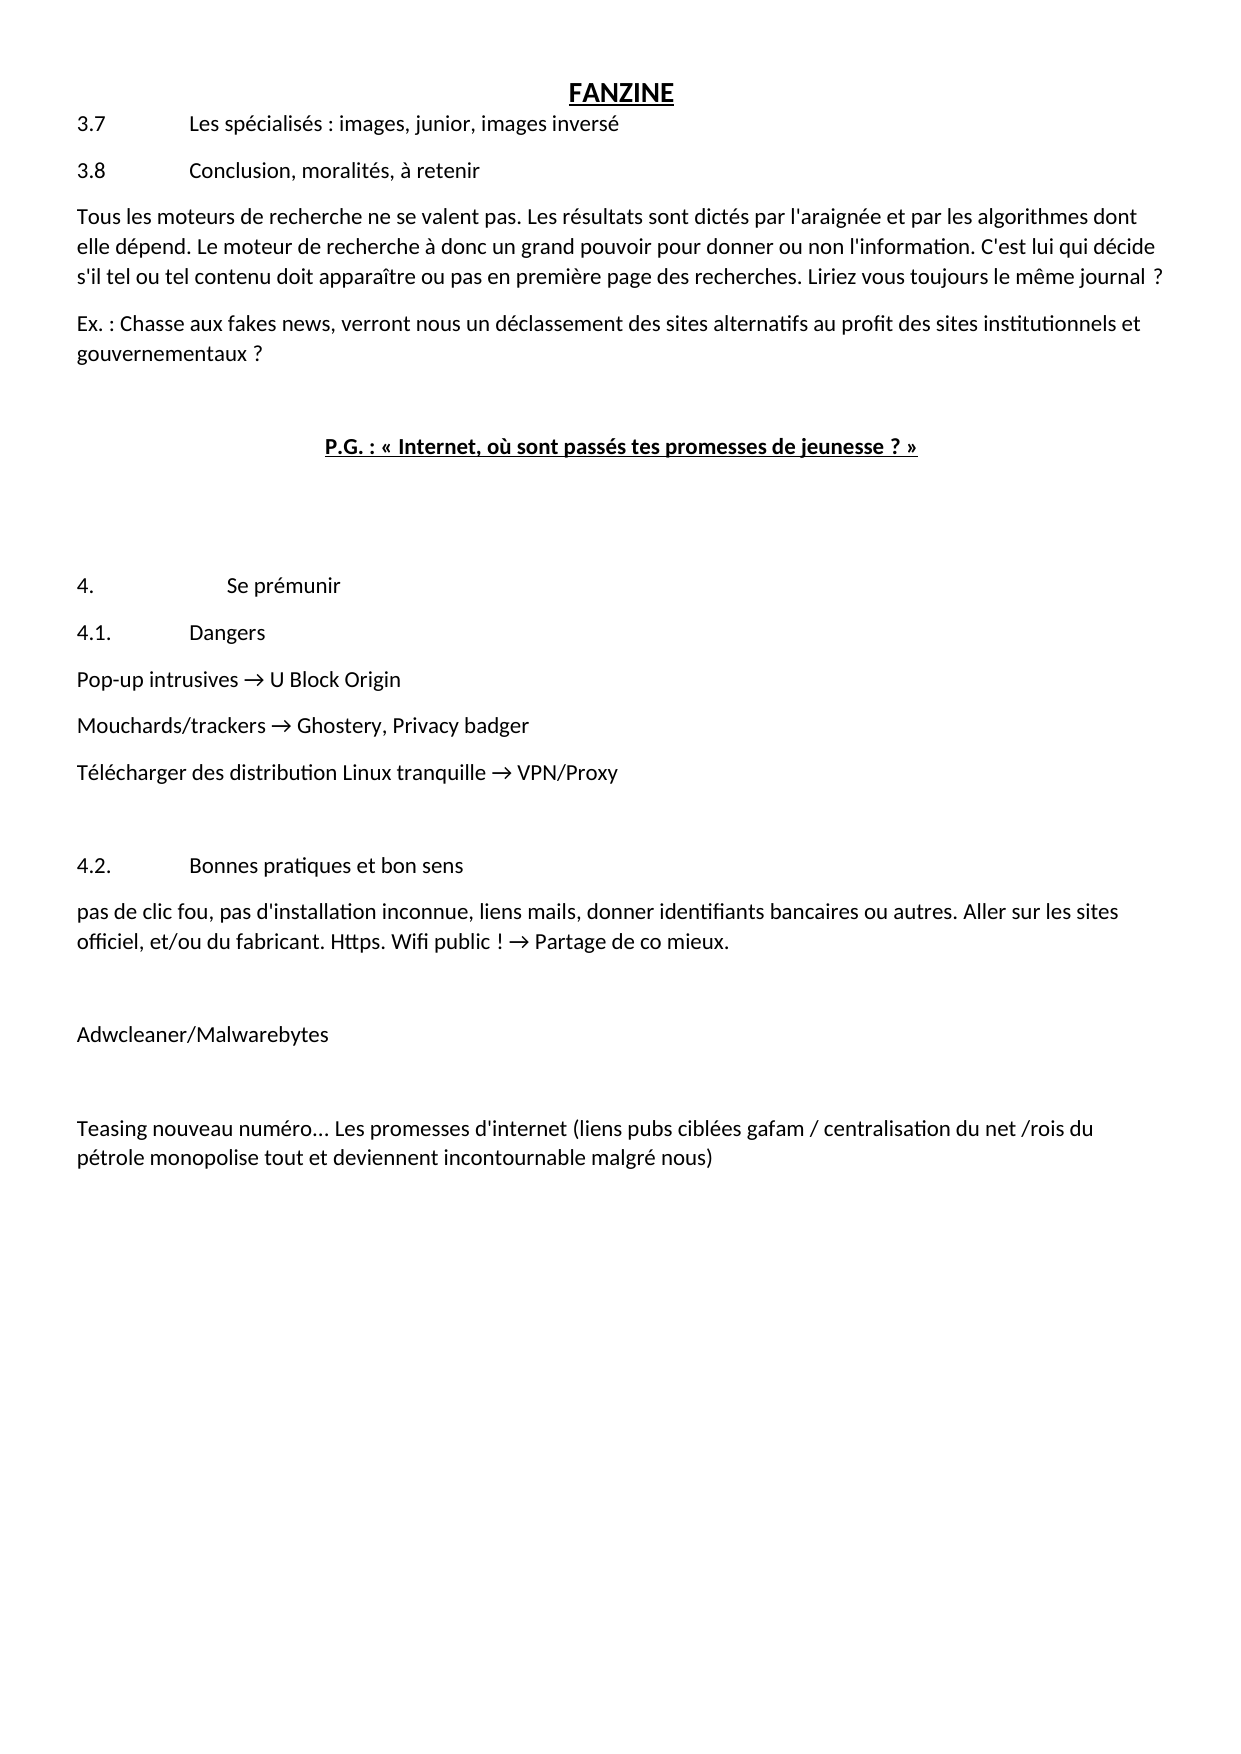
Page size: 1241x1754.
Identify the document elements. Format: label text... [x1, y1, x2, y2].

list Pop-up intrusives → U Block Origin [77, 665, 1166, 693]
list Télécharger des distribution Linux tranquille → VPN/Proxy [77, 758, 1166, 786]
list pas de clic fou, pas d'installation inconnue, liens mails, donner identifiants bancaires ou autres. Aller sur les sites officiel, et/ou du fabricant. Https. Wifi public ! → Partage de co mieux. [77, 897, 1166, 955]
list Teasing nouveau numéro... Les promesses d'internet (liens pubs ciblées gafam / centralisation du net /rois du pétrole monopolise tout et deviennent incontournable malgré nous) [77, 1114, 1166, 1172]
list Se prémunir [77, 572, 1166, 599]
list Ex. : Chasse aux fakes news, verront nous un déclassement des sites alternatifs au profit des sites institutionnels et gouvernementaux ? [77, 309, 1166, 367]
list Dangers [77, 618, 1166, 646]
list Tous les moteurs de recherche ne se valent pas. Les résultats sont dictés par l'araignée et par les algorithmes dont elle dépend. Le moteur de recherche à donc un grand pouvoir pour donner ou non l'information. C'est lui qui décide s'il tel ou tel contenu doit apparaître ou pas en première page des recherches. Liriez vous toujours le même journal ? [77, 202, 1166, 290]
list P.G. : « Internet, où sont passés tes promesses de jeunesse ? » [77, 432, 1166, 460]
list Conclusion, moralités, à retenir [77, 156, 1166, 184]
list Adwcleaner/Malwarebytes [77, 1021, 1166, 1048]
list Bonnes pratiques et bon sens [77, 851, 1166, 879]
list Mouchards/trackers → Ghostery, Privacy badger [77, 711, 1166, 739]
list Les spécialisés : images, junior, images inversé [77, 109, 1166, 137]
